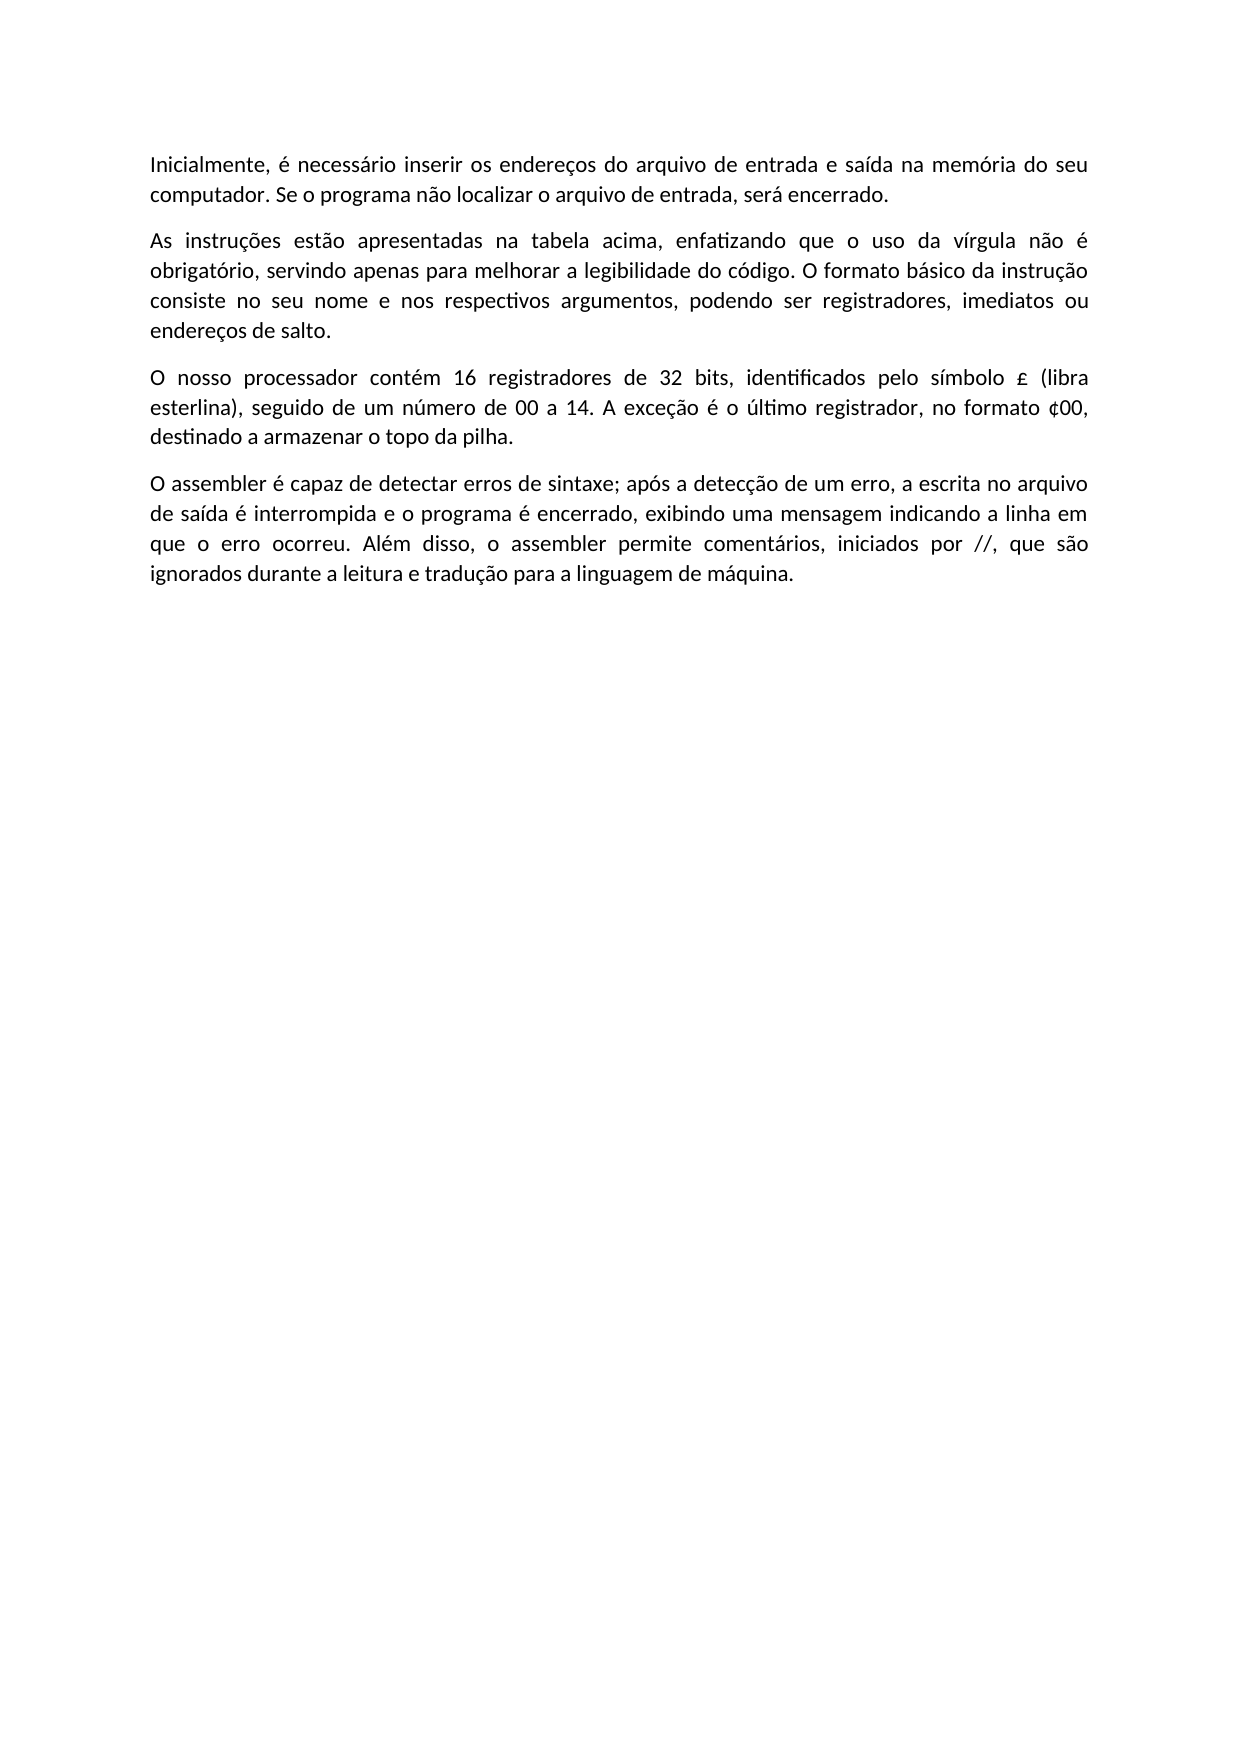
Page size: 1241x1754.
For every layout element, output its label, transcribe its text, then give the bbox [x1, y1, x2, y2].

text As instruções estão apresentadas na tabela acima, enfatizando que o uso da vírgula não é obrigatório, servindo apenas para melhorar a legibilidade do código. O formato básico da instrução consiste no seu nome e nos respectivos argumentos, podendo ser registradores, imediatos ou endereços de salto. [150, 226, 1090, 344]
text O nosso processador contém 16 registradores de 32 bits, identificados pelo símbolo £ (libra esterlina), seguido de um número de 00 a 14. A exceção é o último registrador, no formato ¢00, destinado a armazenar o topo da pilha. [150, 363, 1090, 451]
text Inicialmente, é necessário inserir os endereços do arquivo de entrada e saída na memória do seu computador. Se o programa não localizar o arquivo de entrada, será encerrado. [150, 150, 1090, 208]
text O assembler é capaz de detectar erros de sintaxe; após a detecção de um erro, a escrita no arquivo de saída é interrompida e o programa é encerrado, exibindo uma mensagem indicando a linha em que o erro ocorreu. Além disso, o assembler permite comentários, iniciados por //, que são ignorados durante a leitura e tradução para a linguagem de máquina. [150, 469, 1090, 587]
